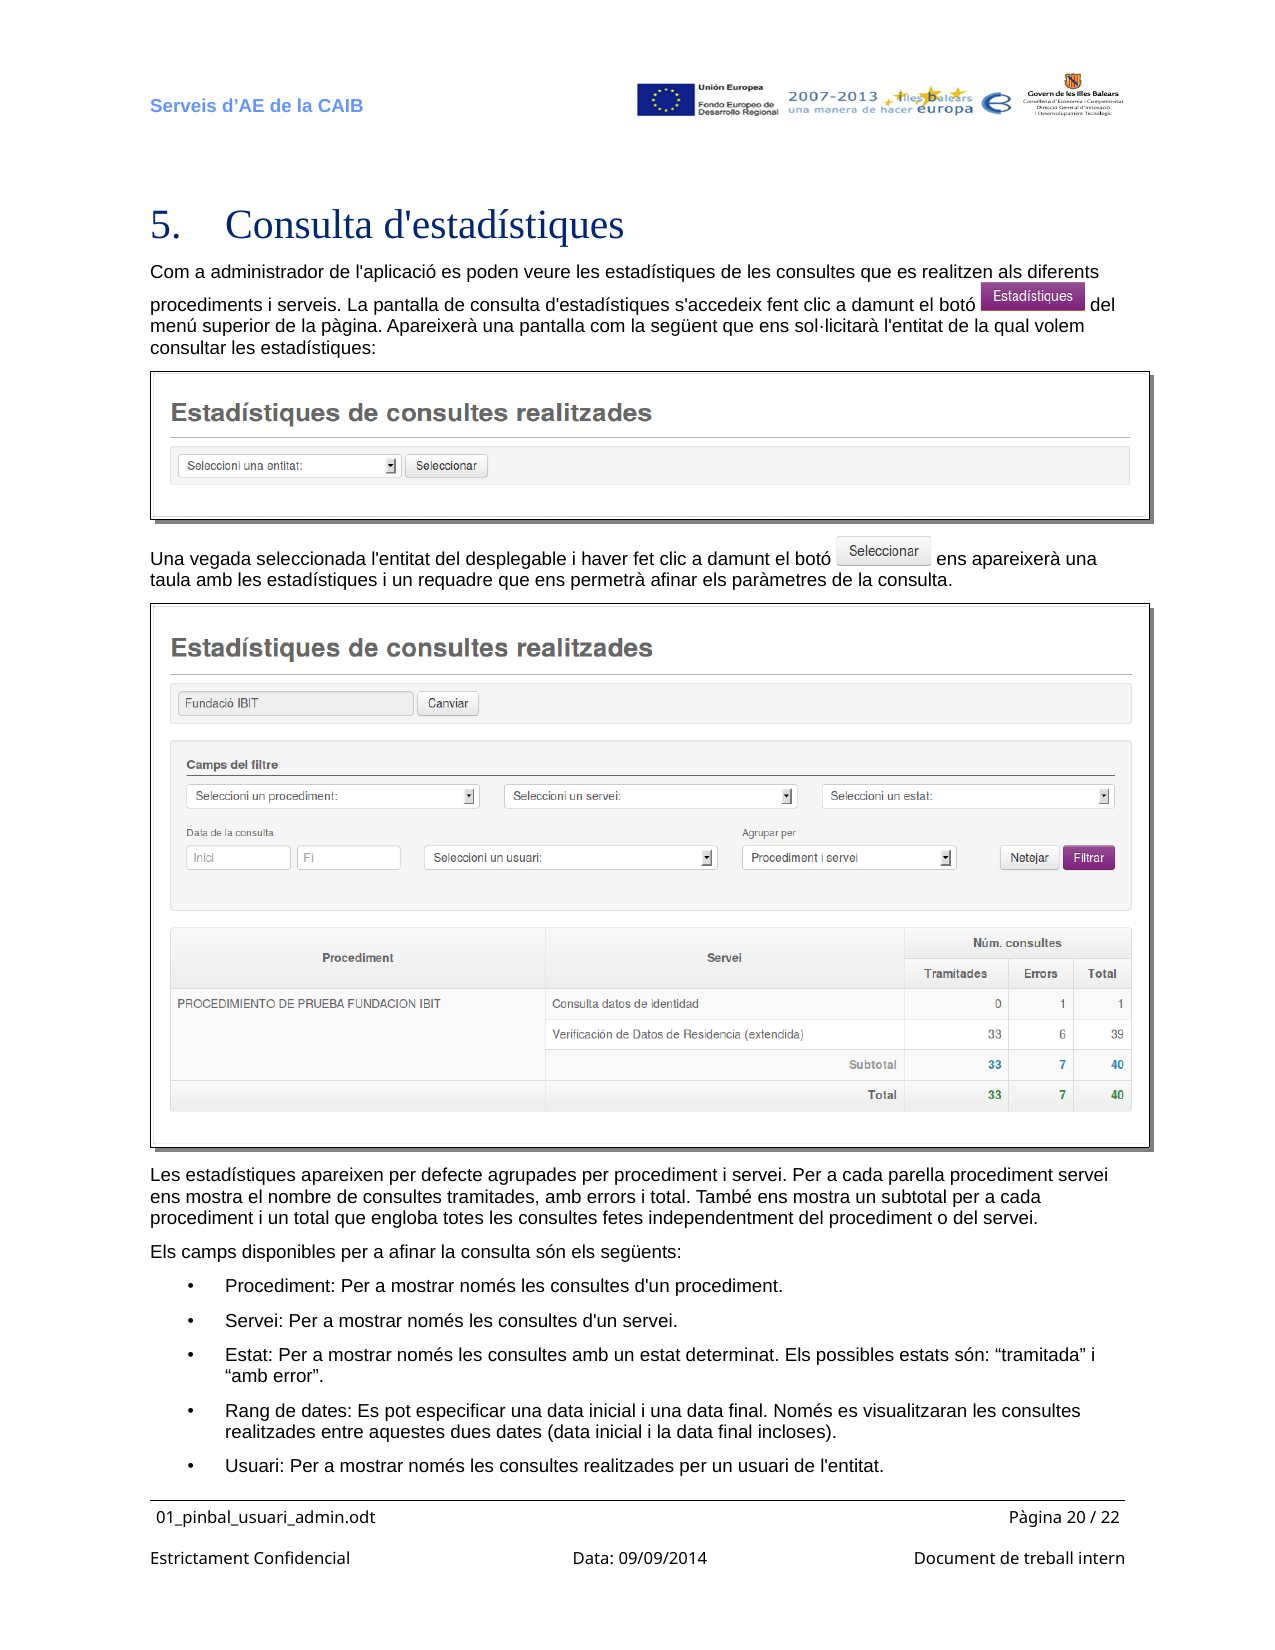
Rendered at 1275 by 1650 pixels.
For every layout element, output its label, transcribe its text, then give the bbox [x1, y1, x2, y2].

picture [636, 73, 1125, 116]
list Estat: Per a mostrar només les consultes amb un estat determinat. Els possibles estats són: “tramitada” i “amb error”. [187, 1344, 1125, 1387]
text Com a administrador de l'aplicació es poden veure les estadístiques de les consultes que es realitzen als diferents procediments i serveis. La pantalla de consulta d'estadístiques s'accedeix fent clic a damunt el botó del menú superior de la pàgina. Apareixerà una pantalla com la següent que ens sol·licitarà l'entitat de la qual volem consultar les estadístiques: [150, 260, 1125, 358]
list Procediment: Per a mostrar només les consultes d'un procediment. [187, 1275, 1125, 1297]
text Els camps disponibles per a afinar la consulta són els següents: [150, 1241, 1125, 1263]
list Servei: Per a mostrar només les consultes d'un servei. [187, 1309, 1125, 1331]
subtitle Consulta d'estadístiques [150, 200, 1125, 248]
picture [980, 282, 1085, 311]
picture [836, 536, 932, 566]
text Les estadístiques apareixen per defecte agrupades per procediment i servei. Per a cada parella procediment servei ens mostra el nombre de consultes tramitades, amb errors i total. També ens mostra un subtotal per a cada procediment i un total que engloba totes les consultes fetes independentment del procediment o del servei. [150, 1164, 1125, 1229]
picture [153, 373, 1147, 517]
text Una vegada seleccionada l'entitat del desplegable i haver fet clic a damunt el botó ens apareixerà una taula amb les estadístiques i un requadre que ens permetrà afinar els paràmetres de la consulta. [150, 537, 1125, 591]
picture [153, 606, 1147, 1144]
list Rang de dates: Es pot especificar una data inicial i una data final. Només es visualitzaran les consultes realitzades entre aquestes dues dates (data inicial i la data final incloses). [187, 1399, 1125, 1443]
list Usuari: Per a mostrar només les consultes realitzades per un usuari de l'entitat. [187, 1455, 1125, 1477]
